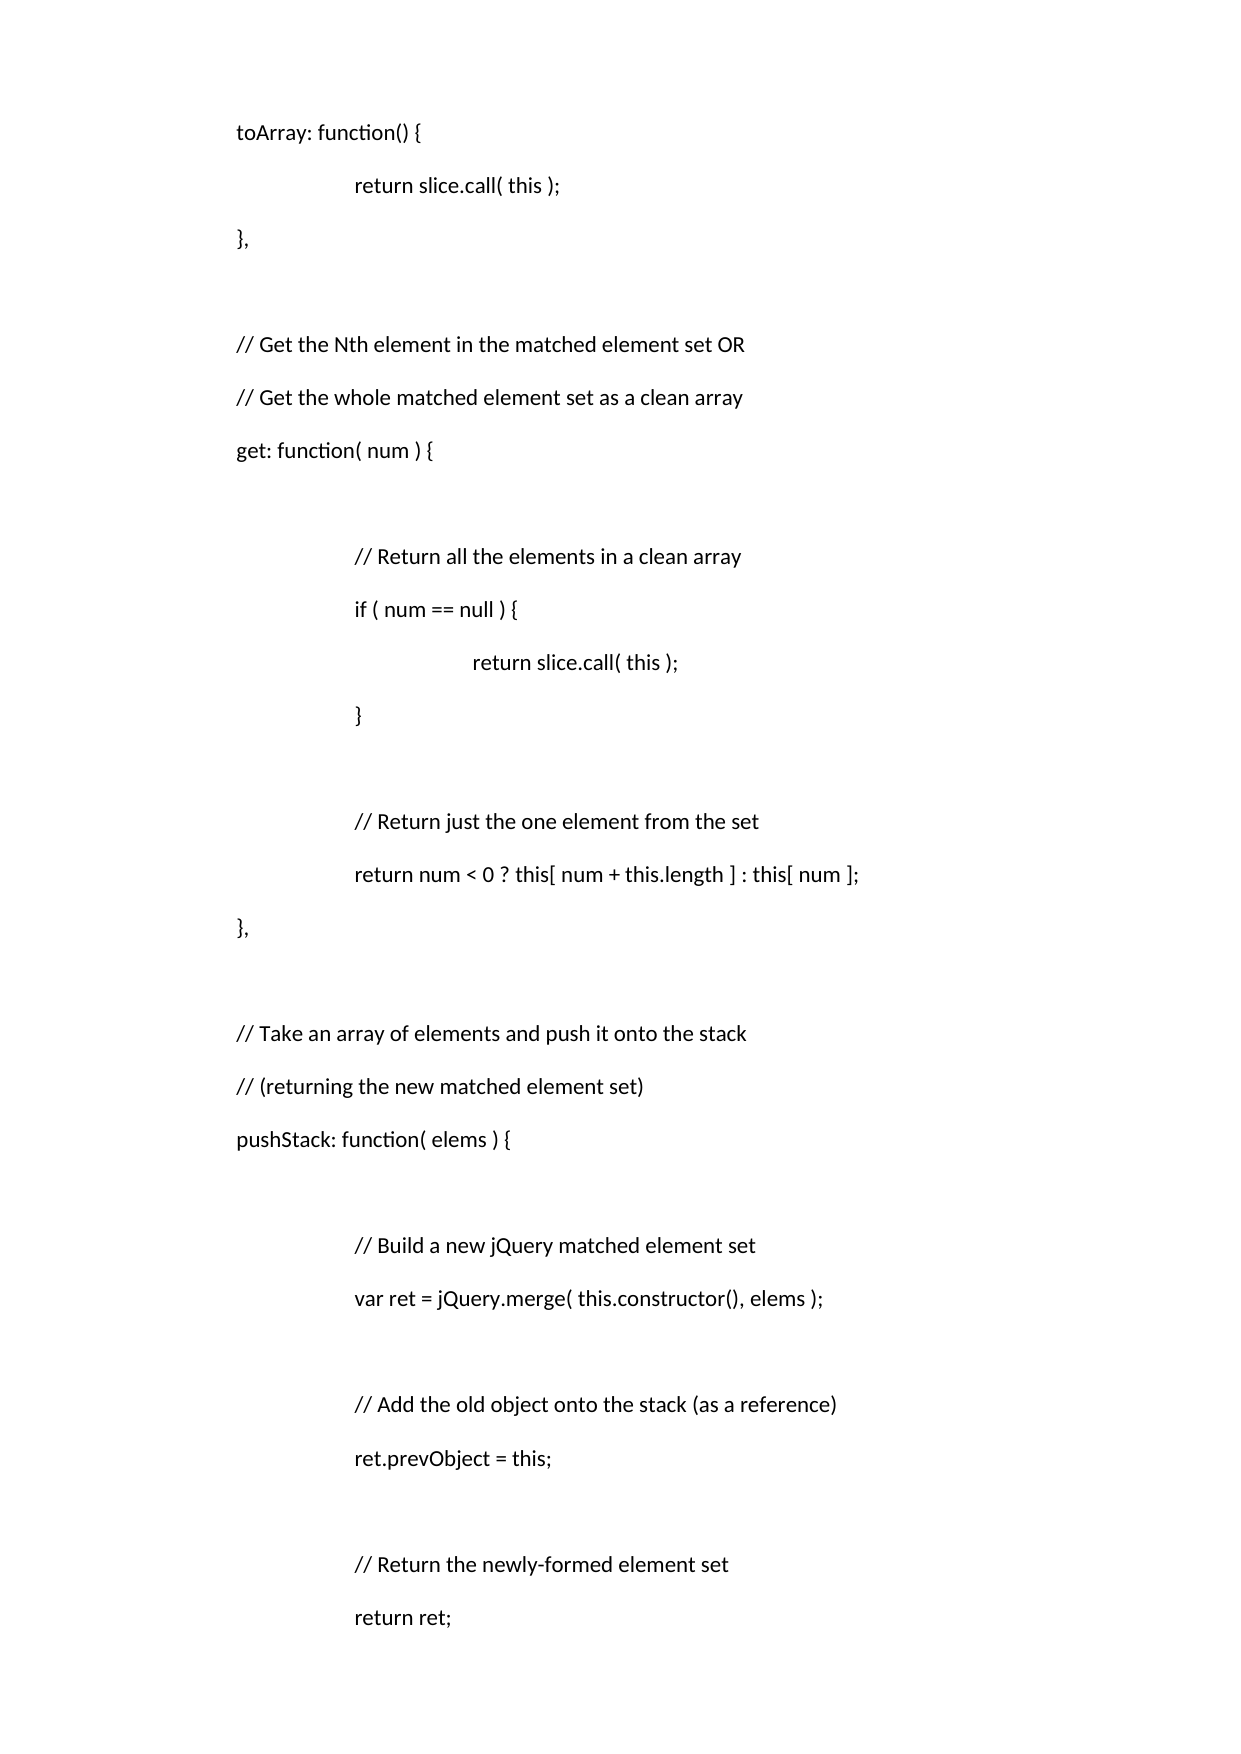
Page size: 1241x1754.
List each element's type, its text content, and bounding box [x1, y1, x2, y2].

text ret.prevObject = this; [118, 1444, 1122, 1472]
text // Add the old object onto the stack (as a reference) [118, 1391, 1122, 1419]
text // Take an array of elements and push it onto the stack [118, 1019, 1122, 1047]
text // Build a new jQuery matched element set [118, 1232, 1122, 1259]
text }, [118, 913, 1122, 941]
text if ( num == null ) { [118, 595, 1122, 623]
text // Return just the one element from the set [118, 807, 1122, 835]
text return slice.call( this ); [118, 648, 1122, 676]
text // (returning the new matched element set) [118, 1072, 1122, 1101]
text return slice.call( this ); [118, 171, 1122, 199]
text }, [118, 224, 1122, 252]
text get: function( num ) { [118, 436, 1122, 464]
text // Return the newly-formed element set [118, 1550, 1122, 1578]
text return ret; [118, 1603, 1122, 1631]
text pushStack: function( elems ) { [118, 1126, 1122, 1153]
text // Return all the elements in a clean array [118, 542, 1122, 570]
text // Get the Nth element in the matched element set OR [118, 330, 1122, 358]
text var ret = jQuery.merge( this.constructor(), elems ); [118, 1284, 1122, 1313]
text } [118, 701, 1122, 729]
text return num < 0 ? this[ num + this.length ] : this[ num ]; [118, 860, 1122, 888]
text toArray: function() { [118, 118, 1122, 146]
text // Get the whole matched element set as a clean array [118, 383, 1122, 411]
